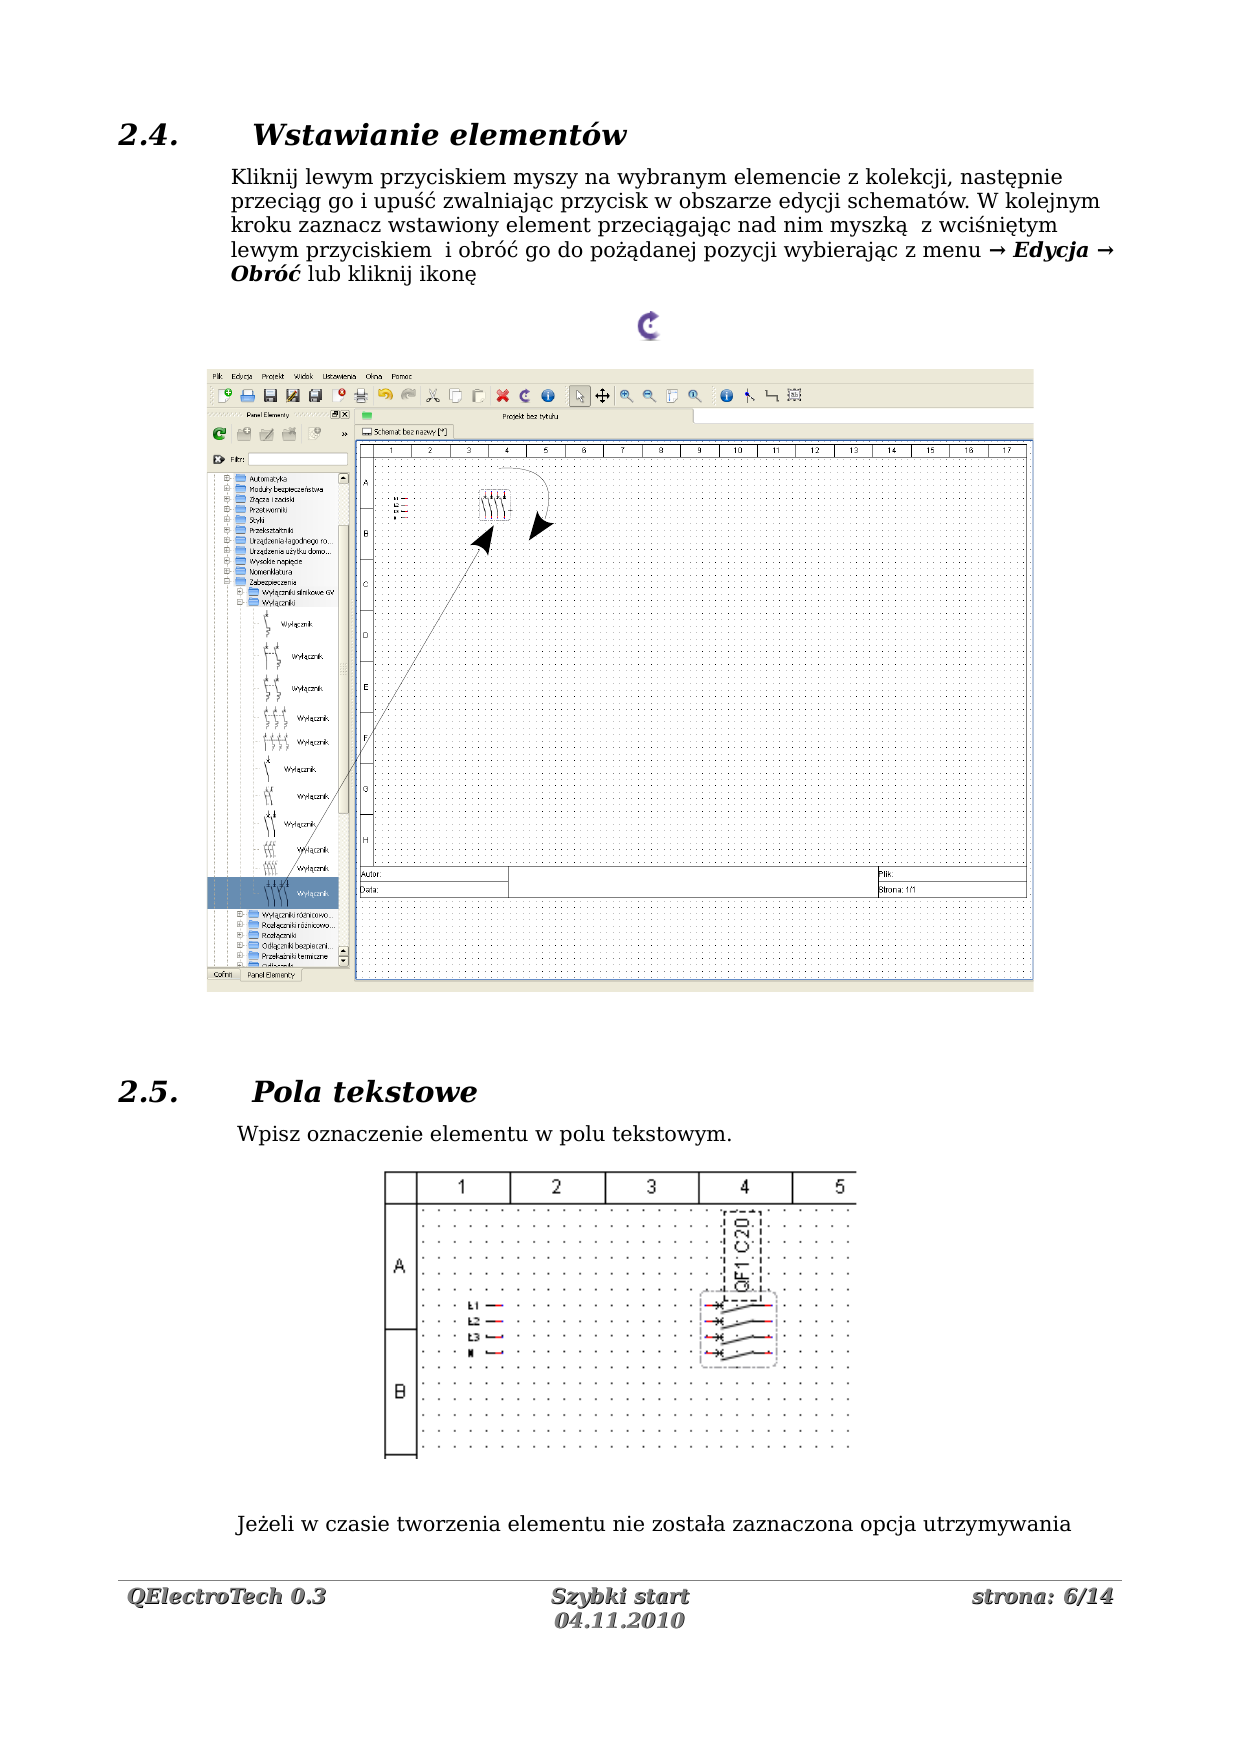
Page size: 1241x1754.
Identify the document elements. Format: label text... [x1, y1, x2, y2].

subtitle Pola tekstowe [118, 1075, 1122, 1109]
picture [383, 1170, 857, 1459]
picture [206, 369, 1034, 992]
text Wpisz oznaczenie elementu w polu tekstowym. [118, 1122, 1122, 1146]
text Jeżeli w czasie tworzenia elementu nie została zaznaczona opcja utrzymywania [118, 1512, 1122, 1537]
subtitle Wstawianie elementów [118, 118, 1122, 152]
picture [635, 311, 665, 341]
list Kliknij lewym przyciskiem myszy na wybranym elemencie z kolekcji, następnie przeciąg go i upuść zwalniając przycisk w obszarze edycji schematów. W kolejnym kroku zaznacz wstawiony element przeciągając nad nim myszką z wciśniętym lewym przyciskiem i obróć go do pożądanej pozycji wybierając z menu → Edycja → Obróć lub kliknij ikonę [193, 165, 1122, 287]
